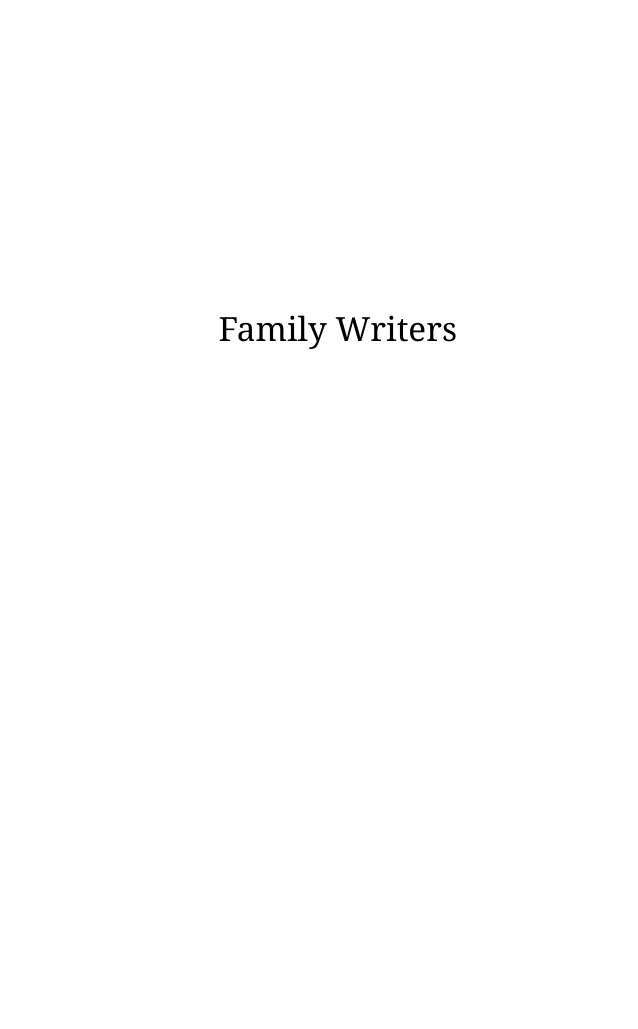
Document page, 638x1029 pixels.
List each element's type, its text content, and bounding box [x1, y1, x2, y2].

subtitle Family Writers [112, 306, 562, 351]
